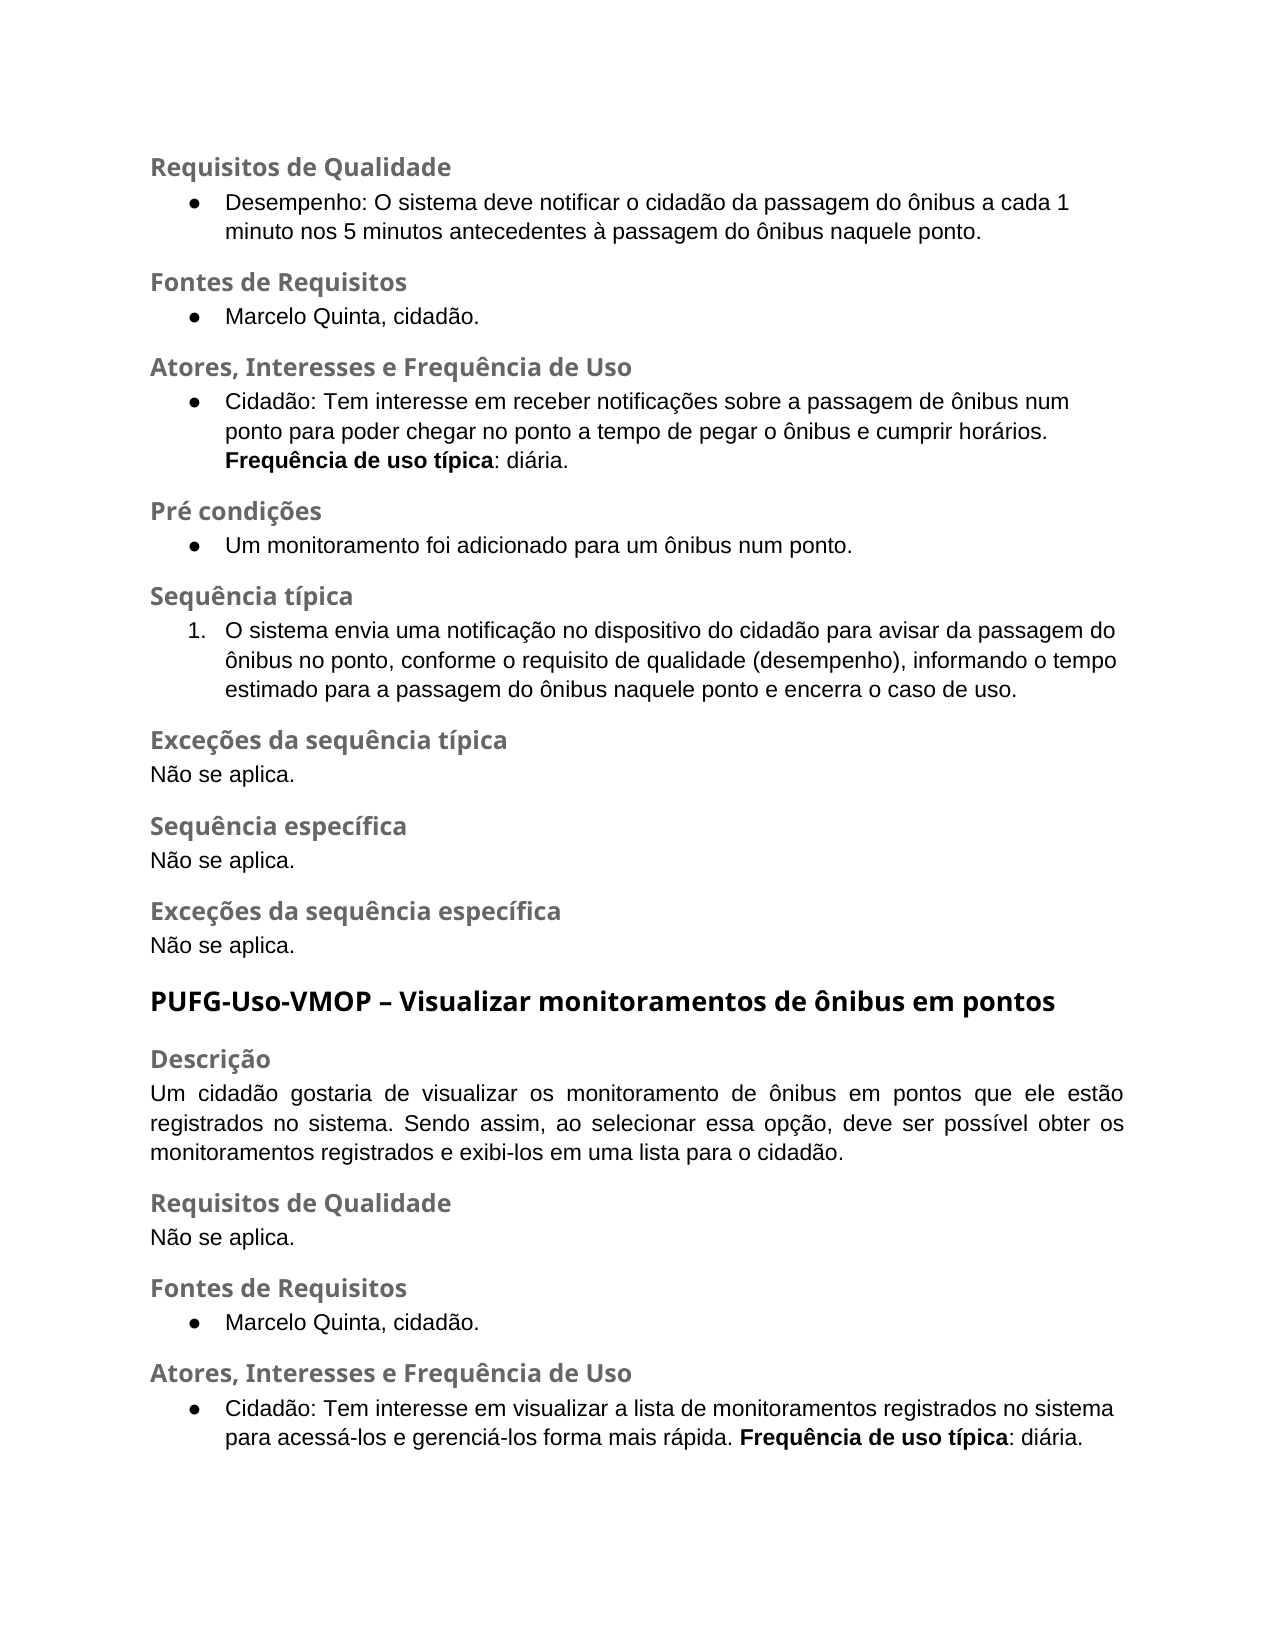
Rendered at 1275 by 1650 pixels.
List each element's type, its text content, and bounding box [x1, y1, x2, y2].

list Desempenho: O sistema deve notificar o cidadão da passagem do ônibus a cada 1 minuto nos 5 minutos antecedentes à passagem do ônibus naquele ponto. [187, 189, 1125, 244]
subtitle Descrição [150, 1042, 1125, 1076]
list Um monitoramento foi adicionado para um ônibus num ponto. [187, 533, 1125, 558]
text Não se aplica. [150, 1225, 1125, 1251]
subtitle Não se aplica. [150, 847, 1125, 873]
subtitle Atores, Interesses e Frequência de Uso [150, 350, 1125, 384]
subtitle Não se aplica. [150, 762, 1125, 788]
subtitle PUFG-Uso-VMOP – Visualizar monitoramentos de ônibus em pontos [150, 983, 1125, 1019]
list O sistema envia uma notificação no dispositivo do cidadão para avisar da passagem do ônibus no ponto, conforme o requisito de qualidade (desempenho), informando o tempo estimado para a passagem do ônibus naquele ponto e encerra o caso de uso. [187, 618, 1125, 702]
subtitle Requisitos de Qualidade [150, 1186, 1125, 1220]
subtitle Fontes de Requisitos [150, 264, 1125, 299]
subtitle Atores, Interesses e Frequência de Uso [150, 1356, 1125, 1390]
list Marcelo Quinta, cidadão. [187, 304, 1125, 329]
subtitle Sequência típica [150, 579, 1125, 613]
list Cidadão: Tem interesse em visualizar a lista de monitoramentos registrados no sistema para acessá-los e gerenciá-los forma mais rápida. Frequência de uso típica: diária. [187, 1395, 1125, 1450]
subtitle Não se aplica. [150, 932, 1125, 958]
subtitle Exceções da sequência típica [150, 723, 1125, 757]
subtitle Requisitos de Qualidade [150, 150, 1125, 184]
subtitle Fontes de Requisitos [150, 1271, 1125, 1305]
list Cidadão: Tem interesse em receber notificações sobre a passagem de ônibus num ponto para poder chegar no ponto a tempo de pegar o ônibus e cumprir horários. Frequência de uso típica: diária. [187, 389, 1125, 473]
list Marcelo Quinta, cidadão. [187, 1310, 1125, 1336]
subtitle Sequência específica [150, 808, 1125, 842]
subtitle Exceções da sequência específica [150, 893, 1125, 927]
text Um cidadão gostaria de visualizar os monitoramento de ônibus em pontos que ele estão registrados no sistema. Sendo assim, ao selecionar essa opção, deve ser possível obter os monitoramentos registrados e exibi-los em uma lista para o cidadão. [150, 1081, 1125, 1165]
subtitle Pré condições [150, 494, 1125, 528]
